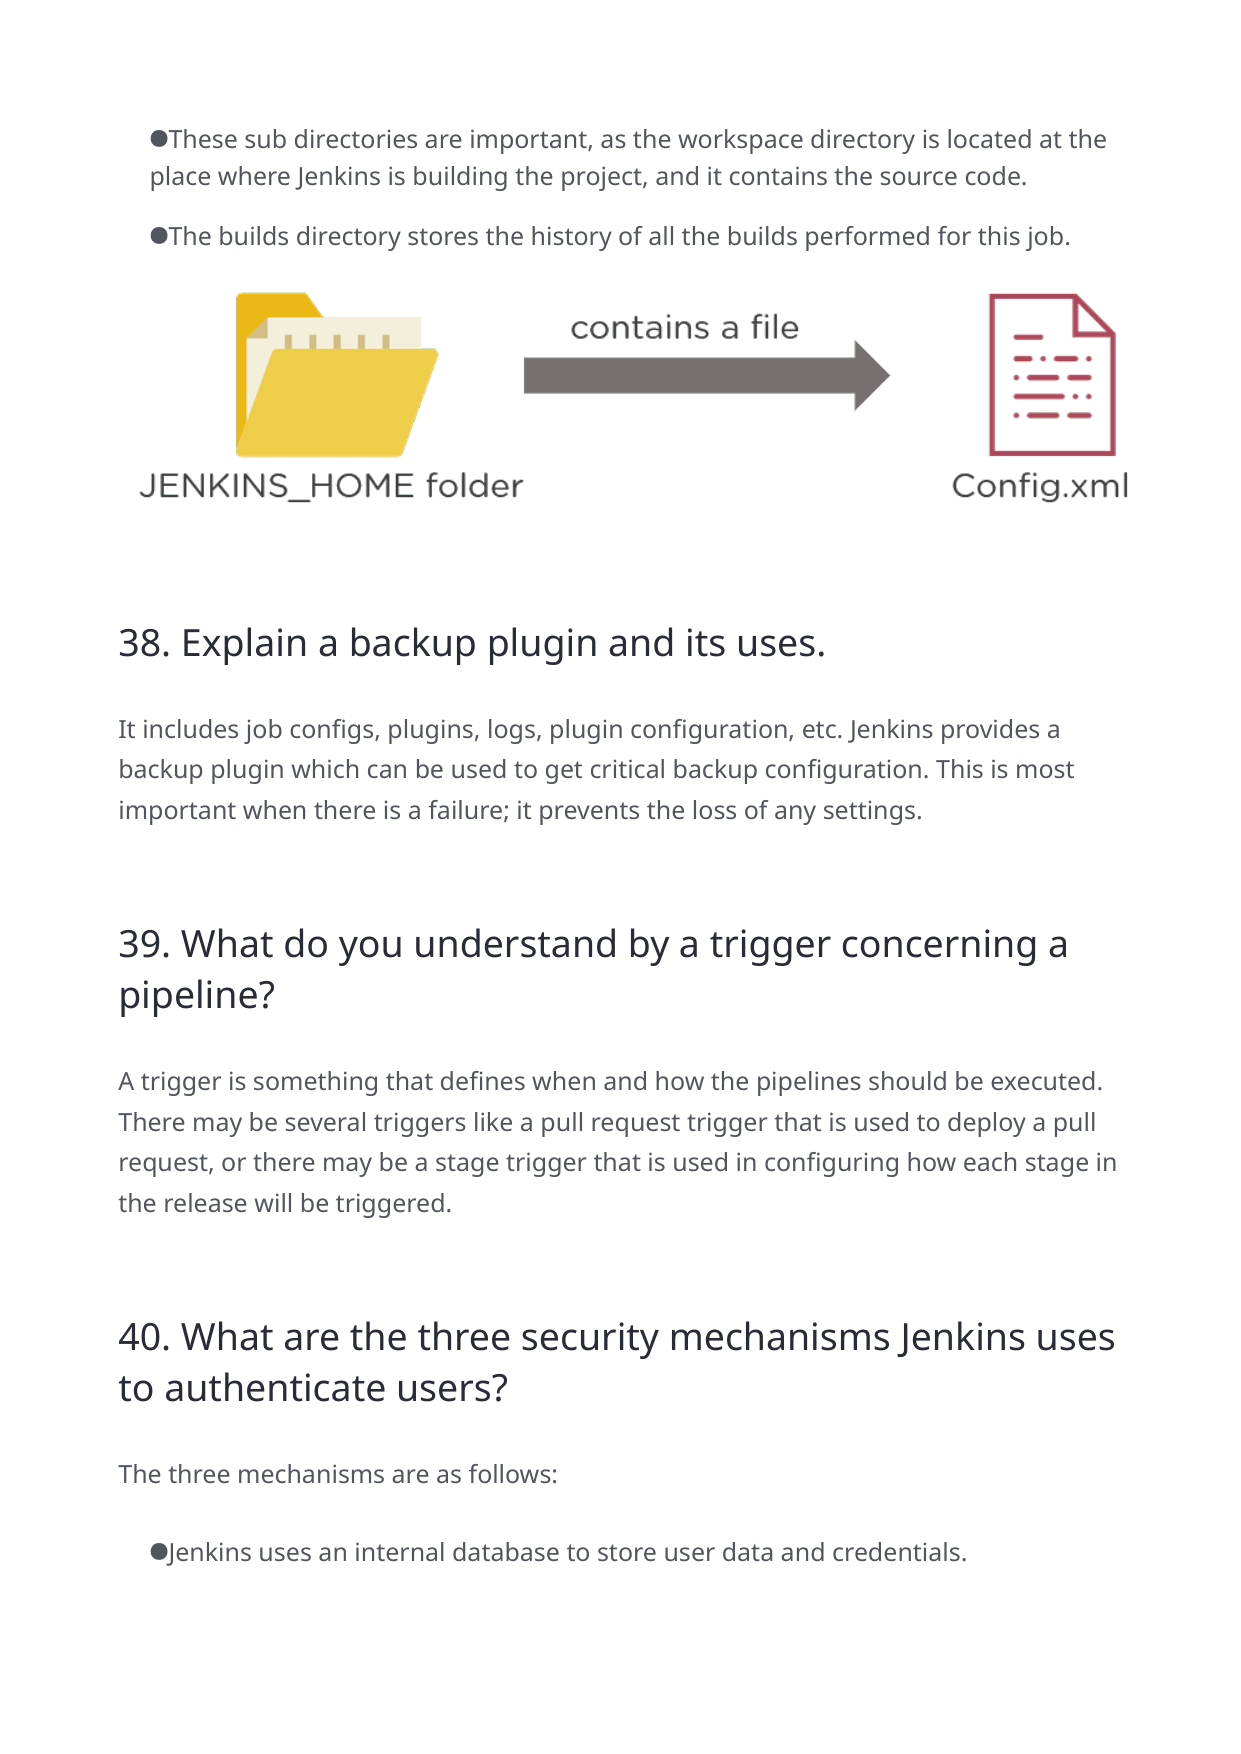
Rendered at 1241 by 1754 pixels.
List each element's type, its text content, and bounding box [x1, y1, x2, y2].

subtitle 39. What do you understand by a trigger concerning a pipeline? [118, 917, 1122, 1019]
subtitle 38. Explain a backup plugin and its uses. [118, 616, 1122, 667]
text It includes job configs, plugins, logs, plugin configuration, etc. Jenkins provides a backup plugin which can be used to get critical backup configuration. This is most important when there is a failure; it prevents the loss of any settings. [118, 705, 1122, 827]
list The builds directory stores the history of all the builds performed for this job. [118, 215, 1122, 252]
text The three mechanisms are as follows: [118, 1450, 1122, 1490]
subtitle 40. What are the three security mechanisms Jenkins uses to authenticate users? [118, 1310, 1122, 1412]
text A trigger is something that defines when and how the pipelines should be executed. There may be several triggers like a pull request trigger that is used to deploy a pull request, or there may be a stage trigger that is used in configuring how each stage in the release will be triggered. [118, 1057, 1122, 1219]
picture [118, 274, 1172, 526]
list Jenkins uses an internal database to store user data and credentials. [118, 1531, 1122, 1568]
list These sub directories are important, as the workspace directory is located at the place where Jenkins is building the project, and it contains the source code. [118, 118, 1122, 193]
